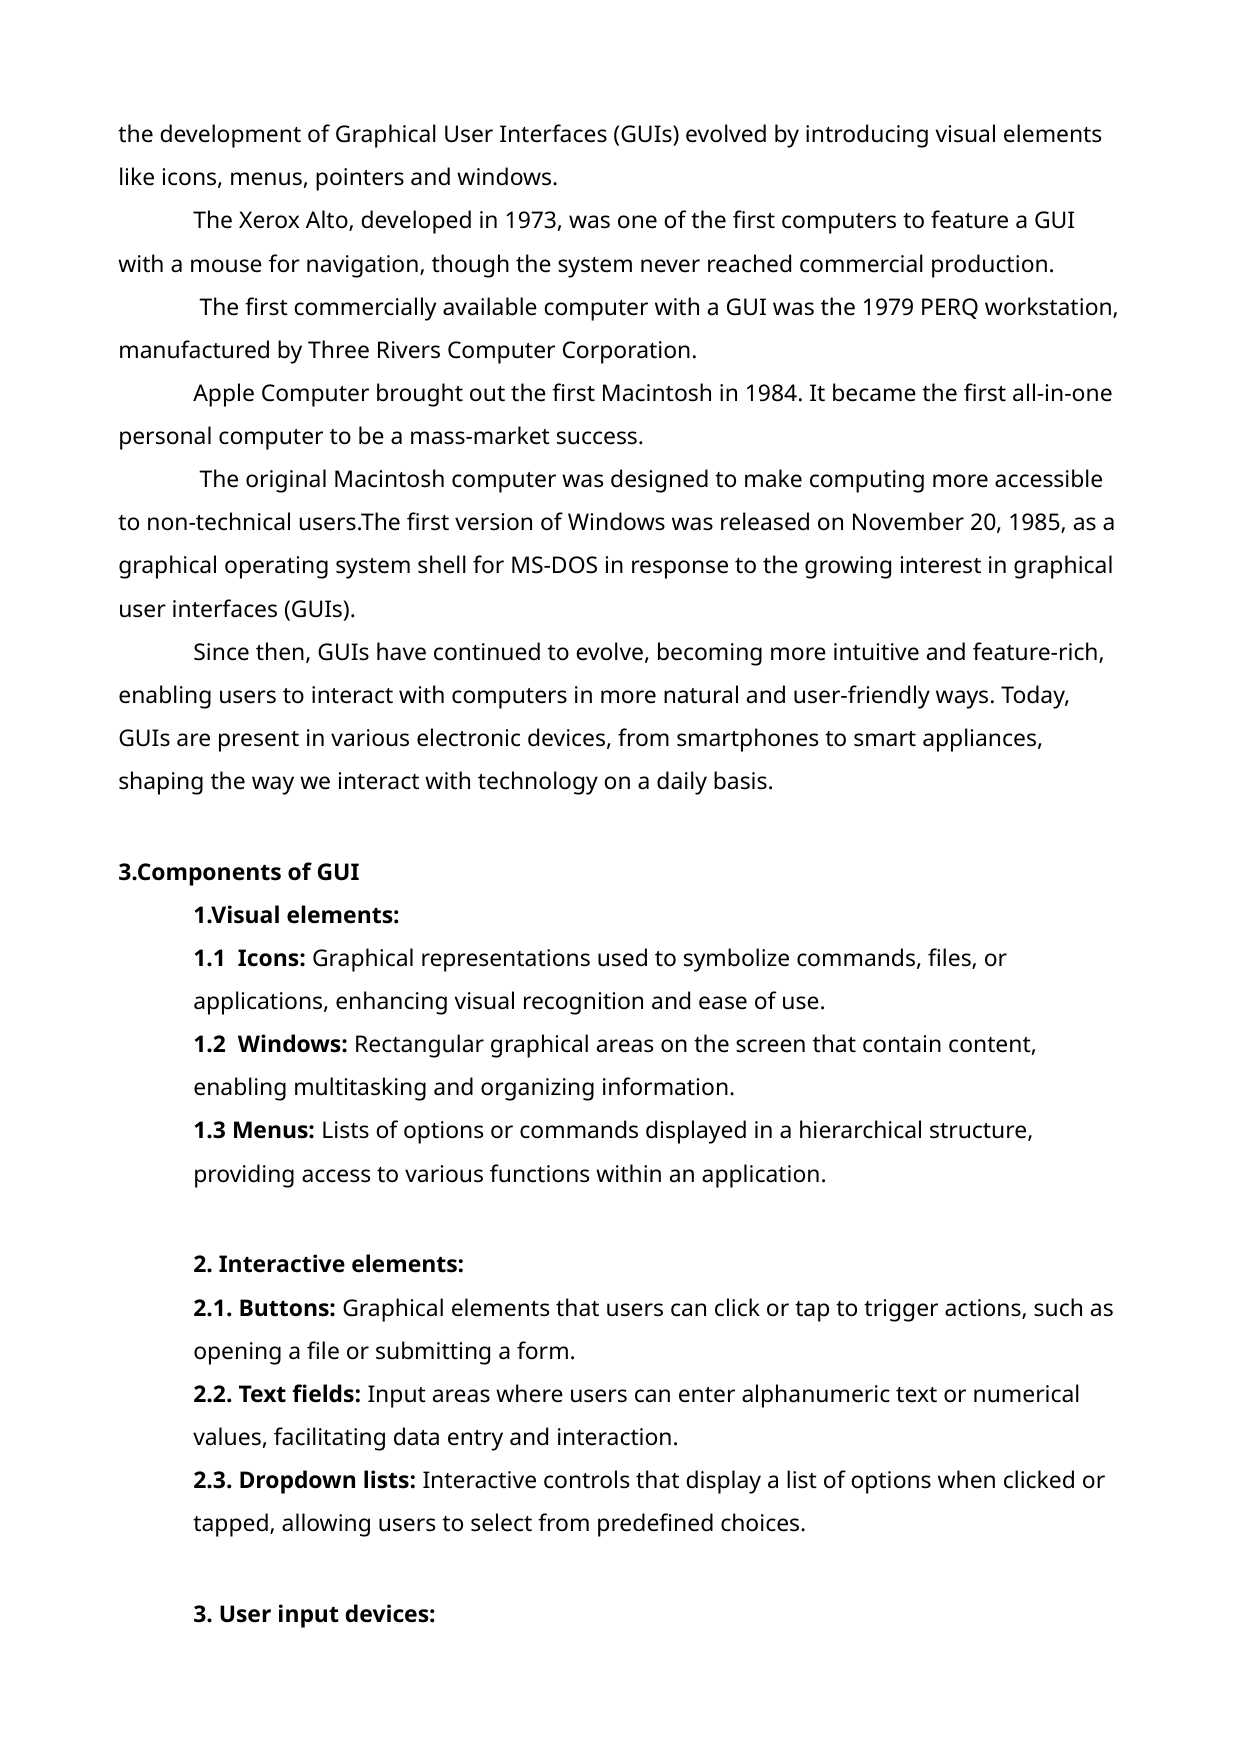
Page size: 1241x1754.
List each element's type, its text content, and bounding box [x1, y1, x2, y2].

text 3.Components of GUI [118, 856, 1122, 887]
text 2.2. Text fields: Input areas where users can enter alphanumeric text or numerical values, facilitating data entry and interaction. [193, 1378, 1122, 1452]
text 1.Visual elements: [193, 899, 1122, 930]
text 2.1. Buttons: Graphical elements that users can click or tap to trigger actions, such as opening a file or submitting a form. [193, 1291, 1122, 1366]
text Apple Computer brought out the first Macintosh in 1984. It became the first all-in-one personal computer to be a mass-market success. [118, 377, 1122, 451]
text 1.2 Windows: Rectangular graphical areas on the screen that contain content, enabling multitasking and organizing information. [193, 1028, 1122, 1103]
text Since then, GUIs have continued to evolve, becoming more intuitive and feature-rich, enabling users to interact with computers in more natural and user-friendly ways. Today, GUIs are present in various electronic devices, from smartphones to smart appliances, shaping the way we interact with technology on a daily basis. [118, 636, 1122, 796]
text 1.3 Menus: Lists of options or commands displayed in a hierarchical structure, providing access to various functions within an application. [193, 1114, 1122, 1189]
text 1.1 Icons: Graphical representations used to symbolize commands, files, or applications, enhancing visual recognition and ease of use. [193, 942, 1122, 1016]
text The original Macintosh computer was designed to make computing more accessible to non-technical users.The first version of Windows was released on November 20, 1985, as a graphical operating system shell for MS-DOS in response to the growing interest in graphical user interfaces (GUIs). [118, 463, 1122, 624]
text 2. Interactive elements: [193, 1248, 1122, 1279]
text the development of Graphical User Interfaces (GUIs) evolved by introducing visual elements like icons, menus, pointers and windows. [118, 118, 1122, 192]
text 3. User input devices: [193, 1598, 1122, 1629]
text The first commercially available computer with a GUI was the 1979 PERQ workstation, manufactured by Three Rivers Computer Corporation. [118, 291, 1122, 365]
text The Xerox Alto, developed in 1973, was one of the first computers to feature a GUI with a mouse for navigation, though the system never reached commercial production. [118, 204, 1122, 279]
text 2.3. Dropdown lists: Interactive controls that display a list of options when clicked or tapped, allowing users to select from predefined choices. [193, 1464, 1122, 1538]
